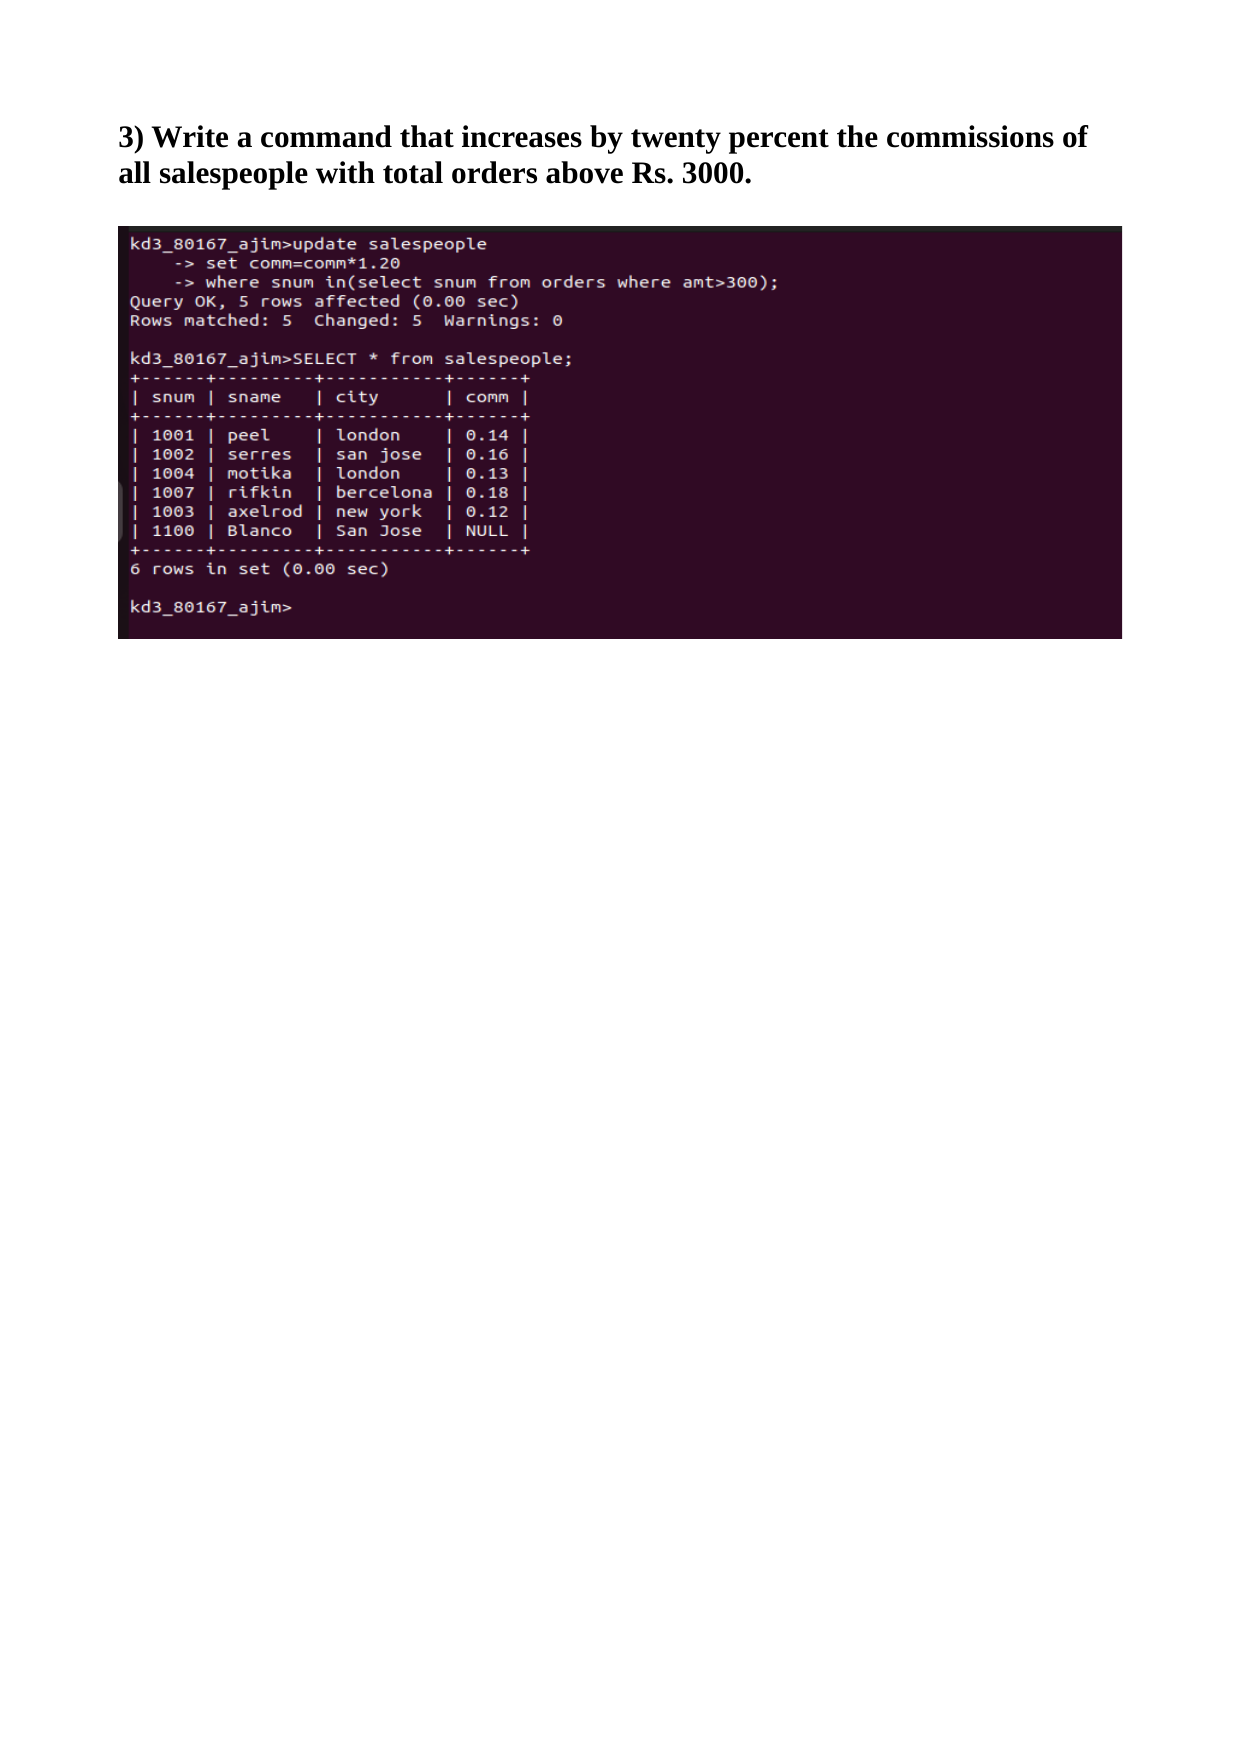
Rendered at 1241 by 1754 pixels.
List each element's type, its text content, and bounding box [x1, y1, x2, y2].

picture [118, 226, 1123, 639]
text 3) Write a command that increases by twenty percent the commissions of all salespeople with total orders above Rs. 3000. [118, 118, 1122, 190]
